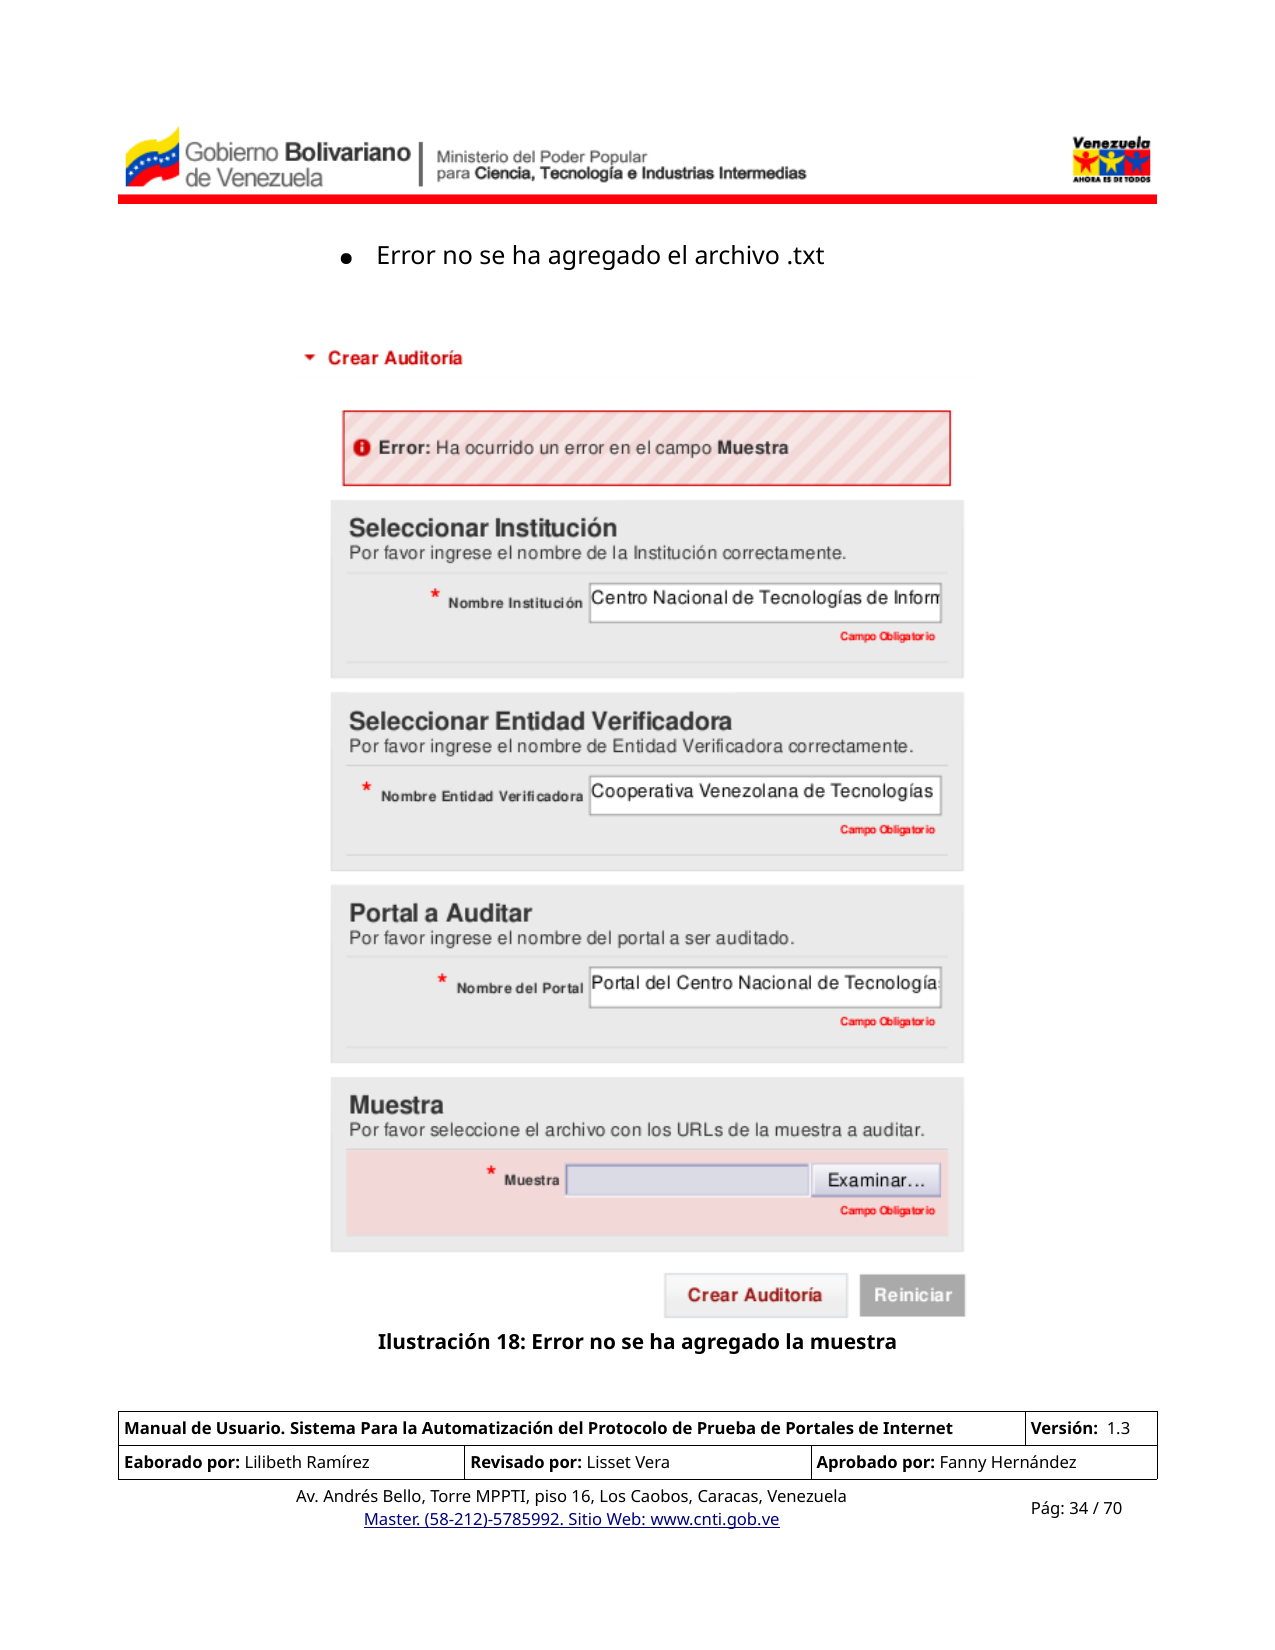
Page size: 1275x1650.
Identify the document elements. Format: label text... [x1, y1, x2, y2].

picture [118, 118, 1157, 204]
text Ilustración 18: Error no se ha agregado la muestra [281, 335, 994, 1356]
list Error no se ha agregado el archivo .txt [339, 238, 1098, 272]
picture [296, 342, 979, 1328]
